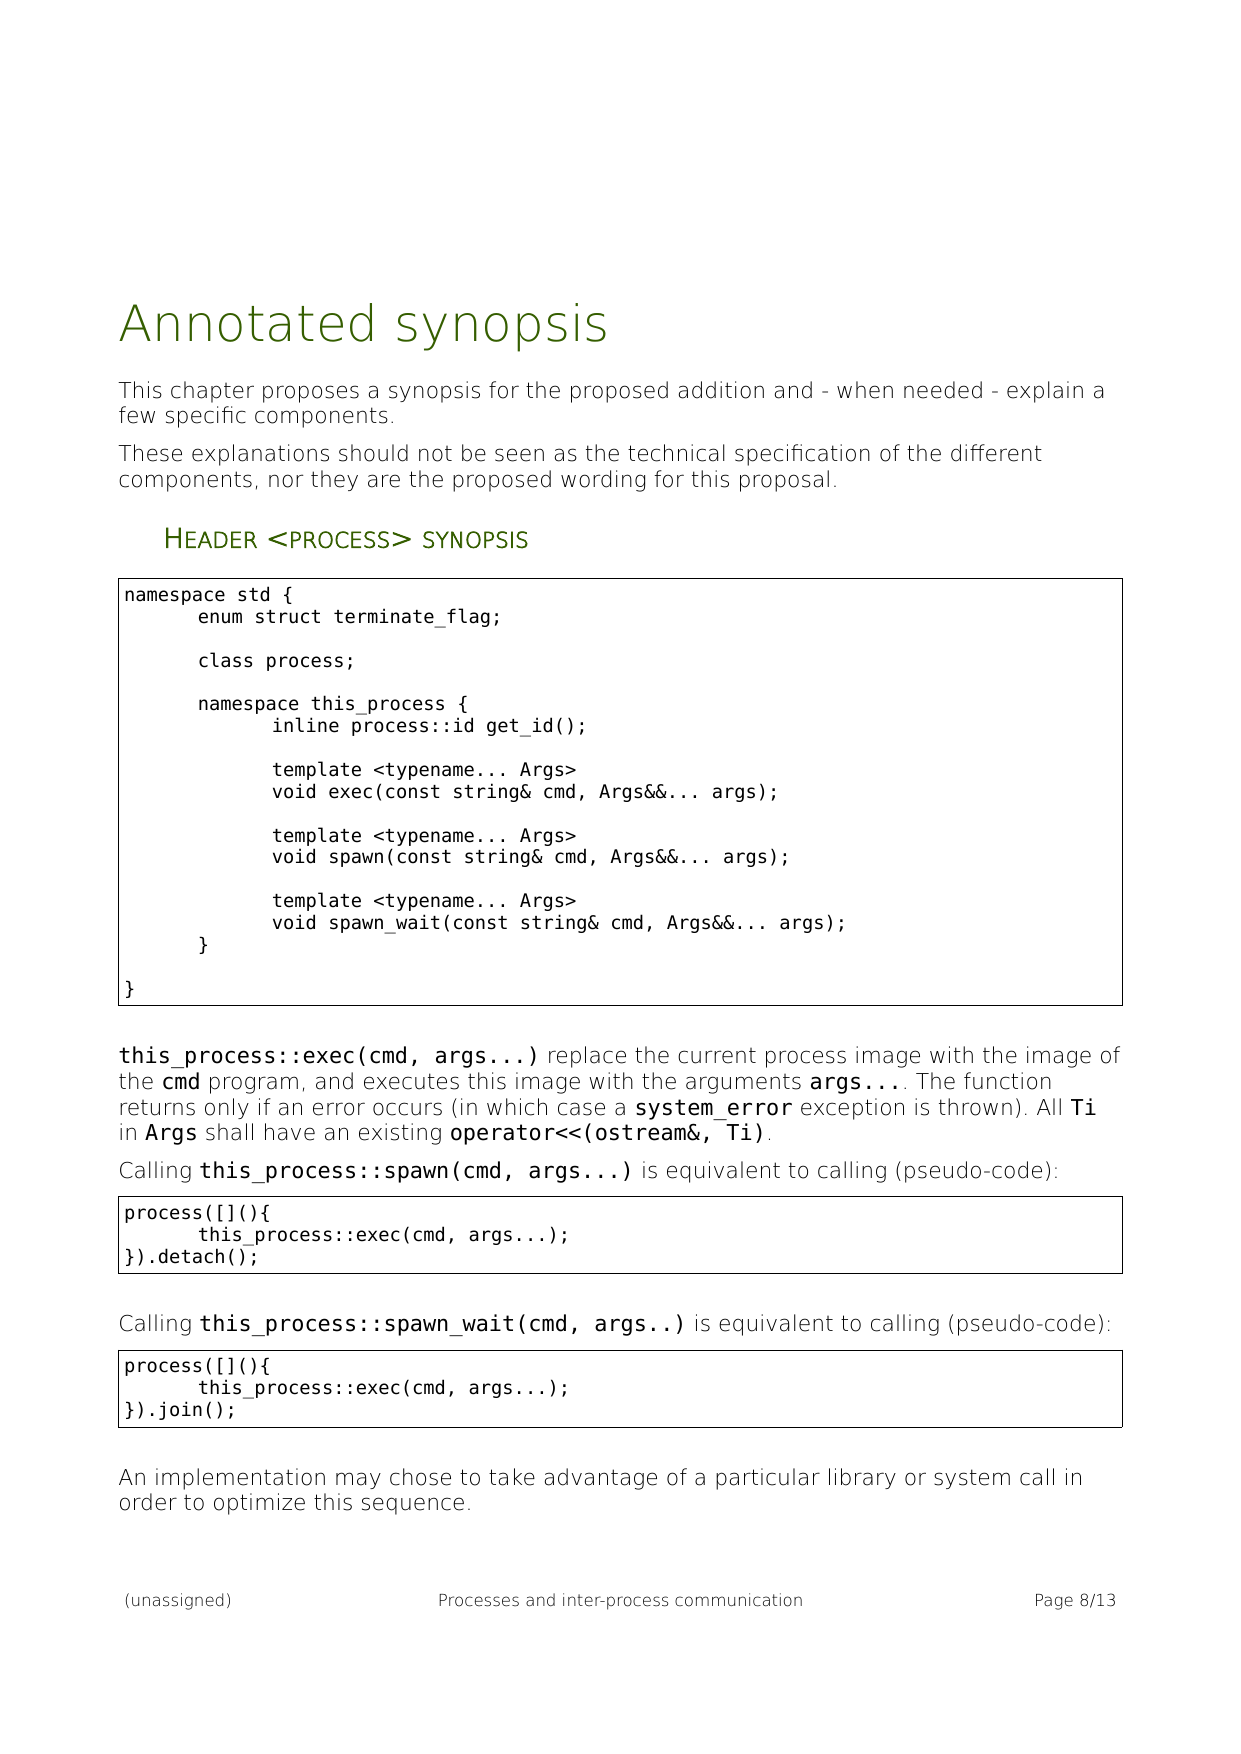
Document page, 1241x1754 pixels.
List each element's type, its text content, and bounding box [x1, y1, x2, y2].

text Calling this_process::spawn(cmd, args...) is equivalent to calling (pseudo-code): [118, 1158, 1122, 1184]
table_header process([](){ this_process::exec(cmd, args...); }).join(); [119, 1351, 1122, 1427]
subtitle Annotated synopsis [118, 295, 1122, 353]
text An implementation may chose to take advantage of a particular library or system call in order to optimize this sequence. [118, 1465, 1122, 1516]
text Calling this_process::spawn_wait(cmd, args..) is equivalent to calling (pseudo-code): [118, 1311, 1122, 1337]
table_header process([](){ this_process::exec(cmd, args...); }).detach(); [119, 1197, 1122, 1273]
text These explanations should not be seen as the technical specification of the different components, nor they are the proposed wording for this proposal. [118, 441, 1122, 492]
text This chapter proposes a synopsis for the proposed addition and - when needed - explain a few specific components. [118, 378, 1122, 429]
text this_process::exec(cmd, args...) replace the current process image with the image of the cmd program, and executes this image with the arguments args.... The function returns only if an error occurs (in which case a system_error exception is thrown). All Ti in Args shall have an existing operator<<(ostream&, Ti). [118, 1043, 1122, 1146]
subtitle Header <process> synopsis [163, 522, 1122, 554]
table_header namespace std { enum struct terminate_flag; class process; namespace this_process { inline process::id get_id(); template <typename... Args> void exec(const string& cmd, Args&&... args); template <typename... Args> void spawn(const string& cmd, Args&&... args); template <typename... Args> void spawn_wait(const string& cmd, Args&&... args); } } [119, 579, 1122, 1005]
